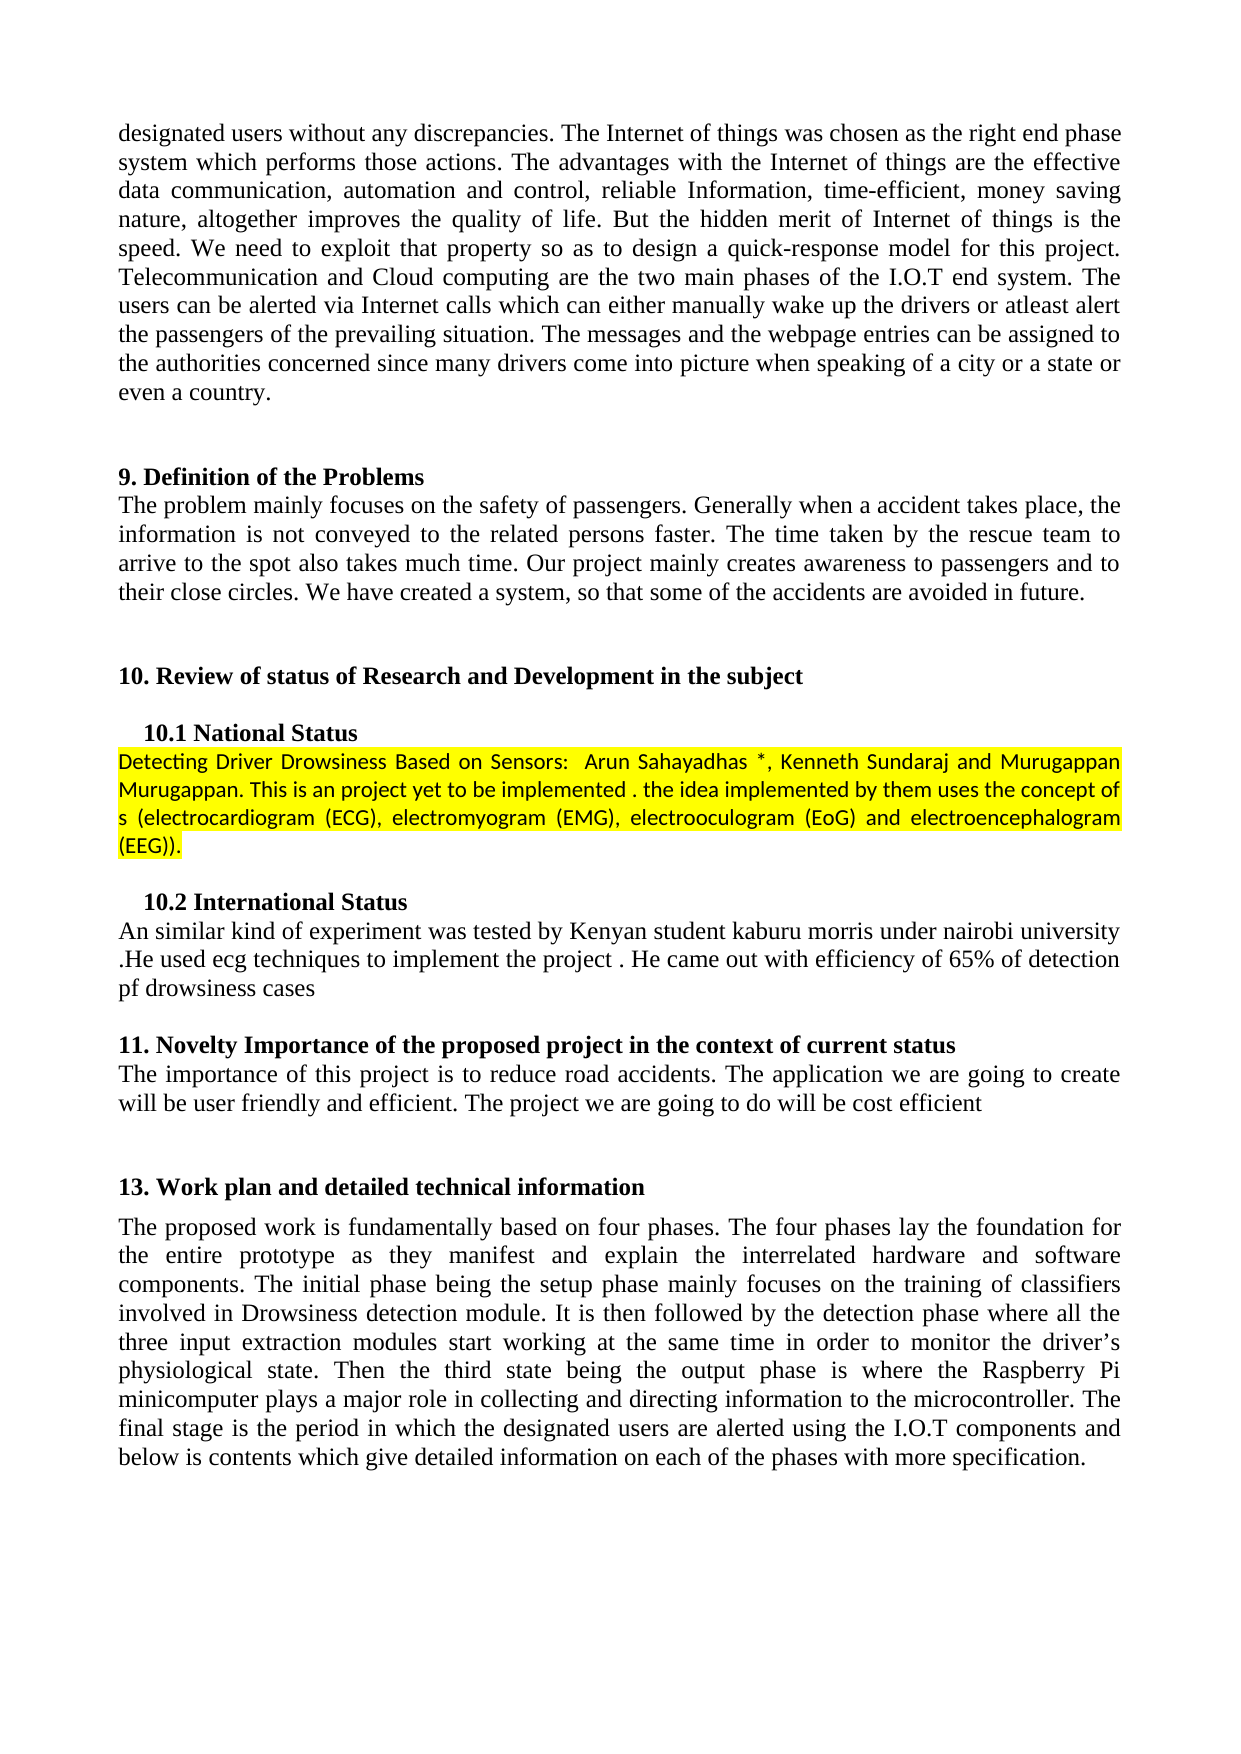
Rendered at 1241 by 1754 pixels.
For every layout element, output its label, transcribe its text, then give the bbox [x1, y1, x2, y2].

text 10. Review of status of Research and Development in the subject [118, 661, 1122, 690]
text The proposed work is fundamentally based on four phases. The four phases lay the foundation for the entire prototype as they manifest and explain the interrelated hardware and software components. The initial phase being the setup phase mainly focuses on the training of classifiers involved in Drowsiness detection module. It is then followed by the detection phase where all the three input extraction modules start working at the same time in order to monitor the driver’s physiological state. Then the third state being the output phase is where the Raspberry Pi minicomputer plays a major role in collecting and directing information to the microcontroller. The final stage is the period in which the designated users are alerted using the I.O.T components and below is contents which give detailed information on each of the phases with more specification. [118, 1212, 1122, 1470]
text 11. Novelty Importance of the proposed project in the context of current status [118, 1030, 1122, 1059]
text The problem mainly focuses on the safety of passengers. Generally when a accident takes place, the information is not conveyed to the related persons faster. The time taken by the rescue team to arrive to the spot also takes much time. Our project mainly creates awareness to passengers and to their close circles. We have created a system, so that some of the accidents are avoided in future. [118, 490, 1122, 605]
text 10.2 International Status [118, 887, 1122, 916]
text The importance of this project is to reduce road accidents. The application we are going to create will be user friendly and efficient. The project we are going to do will be cost efficient [118, 1059, 1122, 1116]
text 13. Work plan and detailed technical information [118, 1172, 1122, 1201]
text designated users without any discrepancies. The Internet of things was chosen as the right end phase system which performs those actions. The advantages with the Internet of things are the effective data communication, automation and control, reliable Information, time-efficient, money saving nature, altogether improves the quality of life. But the hidden merit of Internet of things is the speed. We need to exploit that property so as to design a quick-response model for this project. Telecommunication and Cloud computing are the two main phases of the I.O.T end system. The users can be alerted via Internet calls which can either manually wake up the drivers or atleast alert the passengers of the prevailing situation. The messages and the webpage entries can be assigned to the authorities concerned since many drivers come into picture when speaking of a city or a state or even a country. [118, 118, 1122, 406]
text An similar kind of experiment was tested by Kenyan student kaburu morris under nairobi university .He used ecg techniques to implement the project . He came out with efficiency of 65% of detection pf drowsiness cases [118, 916, 1122, 1002]
text Detecting Driver Drowsiness Based on Sensors: Arun Sahayadhas *, Kenneth Sundaraj and Murugappan Murugappan. This is an project yet to be implemented . the idea implemented by them uses the concept of s (electrocardiogram (ECG), electromyogram (EMG), electrooculogram (EoG) and electroencephalogram (EEG)). [118, 747, 1122, 859]
text 10.1 National Status [118, 718, 1122, 747]
text 9. Definition of the Problems [118, 462, 1122, 490]
